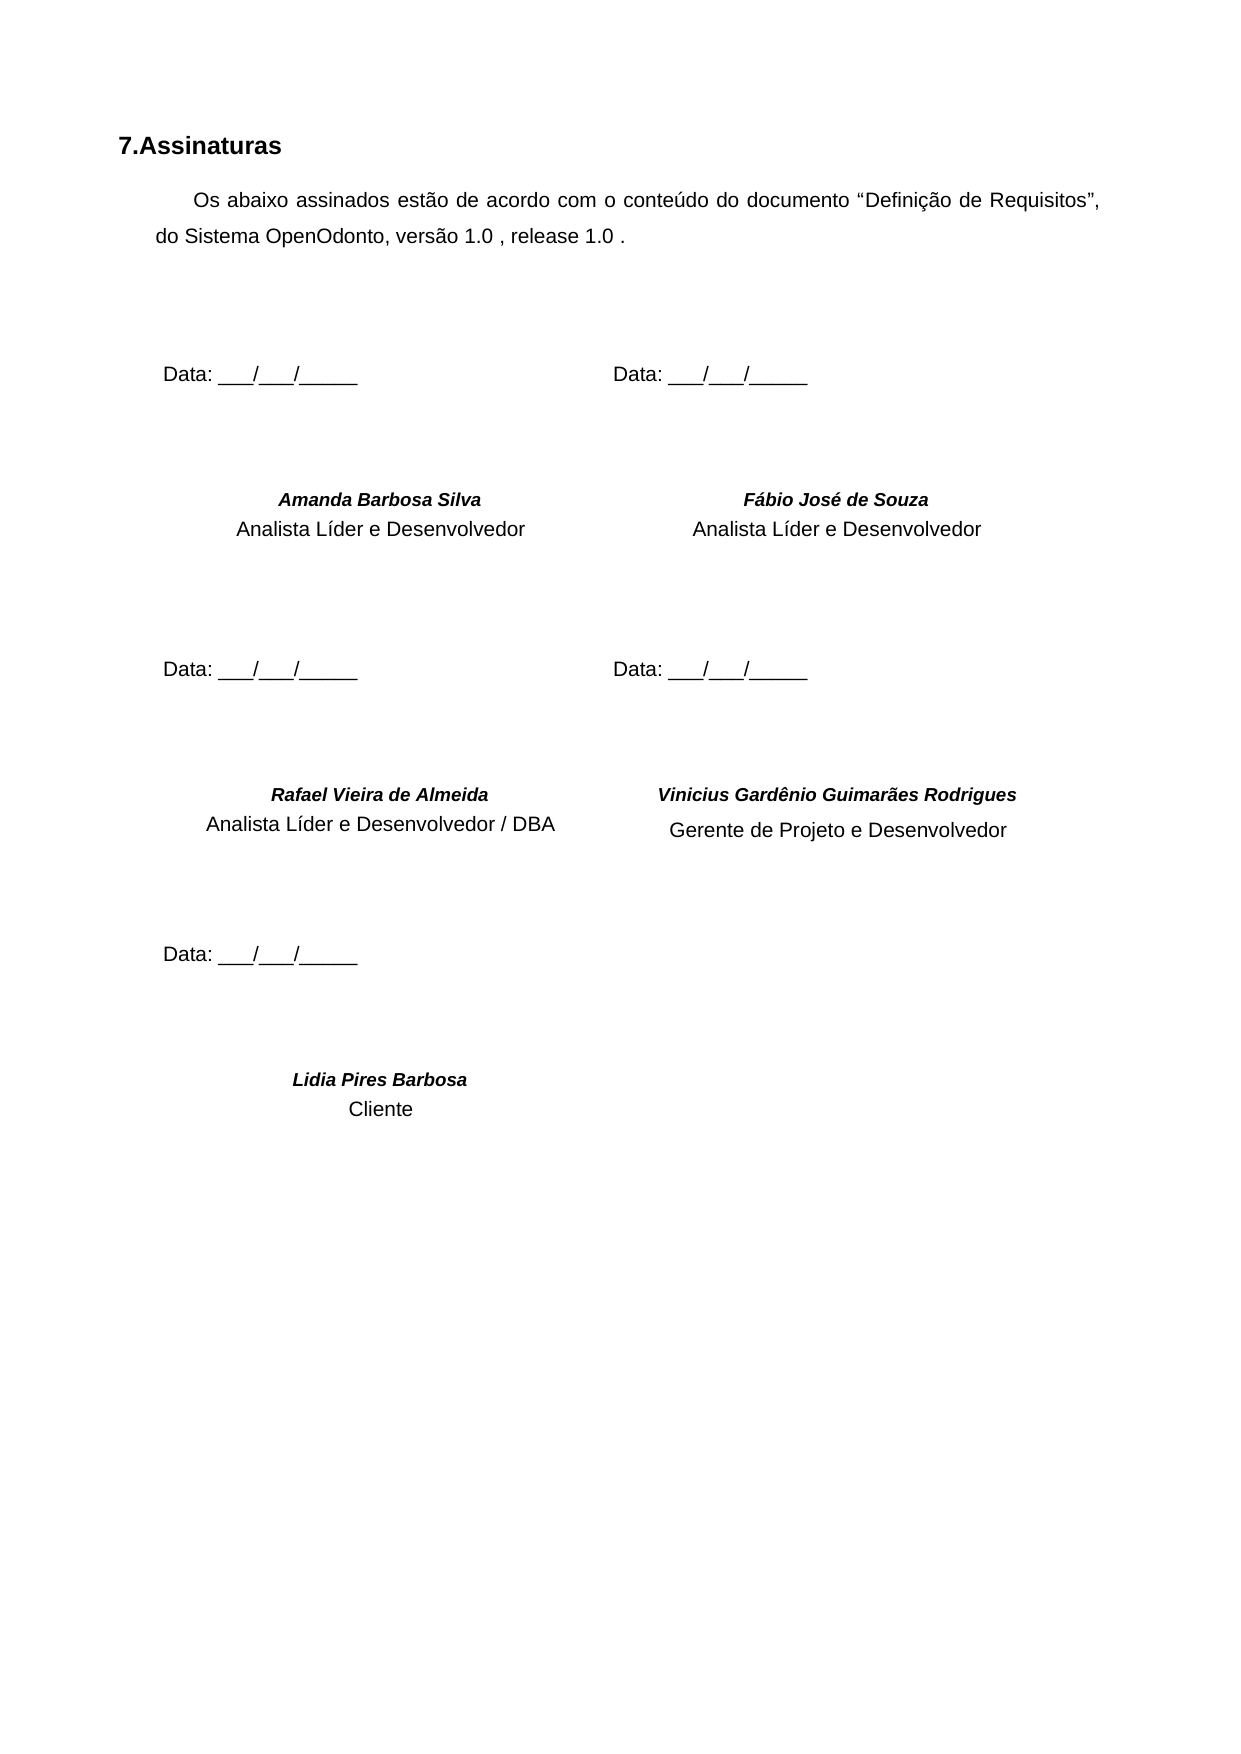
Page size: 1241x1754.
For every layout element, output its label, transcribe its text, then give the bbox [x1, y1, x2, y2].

table_cell Rafael Vieira de Almeida Analista Líder e Desenvolvedor / DBA [156, 778, 606, 848]
table_header Data: ___/___/_____ [156, 325, 606, 482]
table_cell [606, 1063, 1070, 1134]
table_header Data: ___/___/_____ [606, 620, 1070, 777]
table_header Data: ___/___/_____ [156, 620, 606, 777]
title Os abaixo assinados estão de acordo com o conteúdo do documento “Definição de Requisitos”, do Sistema OpenOdonto, versão 1.0 , release 1.0 . [155, 188, 1100, 248]
table_cell Fábio José de Souza Analista Líder e Desenvolvedor [606, 483, 1068, 577]
table_cell Lidia Pires Barbosa Cliente [156, 1063, 606, 1134]
table_header Data: ___/___/_____ [156, 906, 606, 1063]
subtitle 7.Assinaturas [76, 131, 1100, 159]
table_header [606, 906, 1070, 1063]
table_cell Vinicius Gardênio Guimarães Rodrigues Gerente de Projeto e Desenvolvedor [606, 778, 1070, 848]
table_header Data: ___/___/_____ [606, 325, 1068, 482]
table_cell Amanda Barbosa Silva Analista Líder e Desenvolvedor [156, 483, 606, 577]
